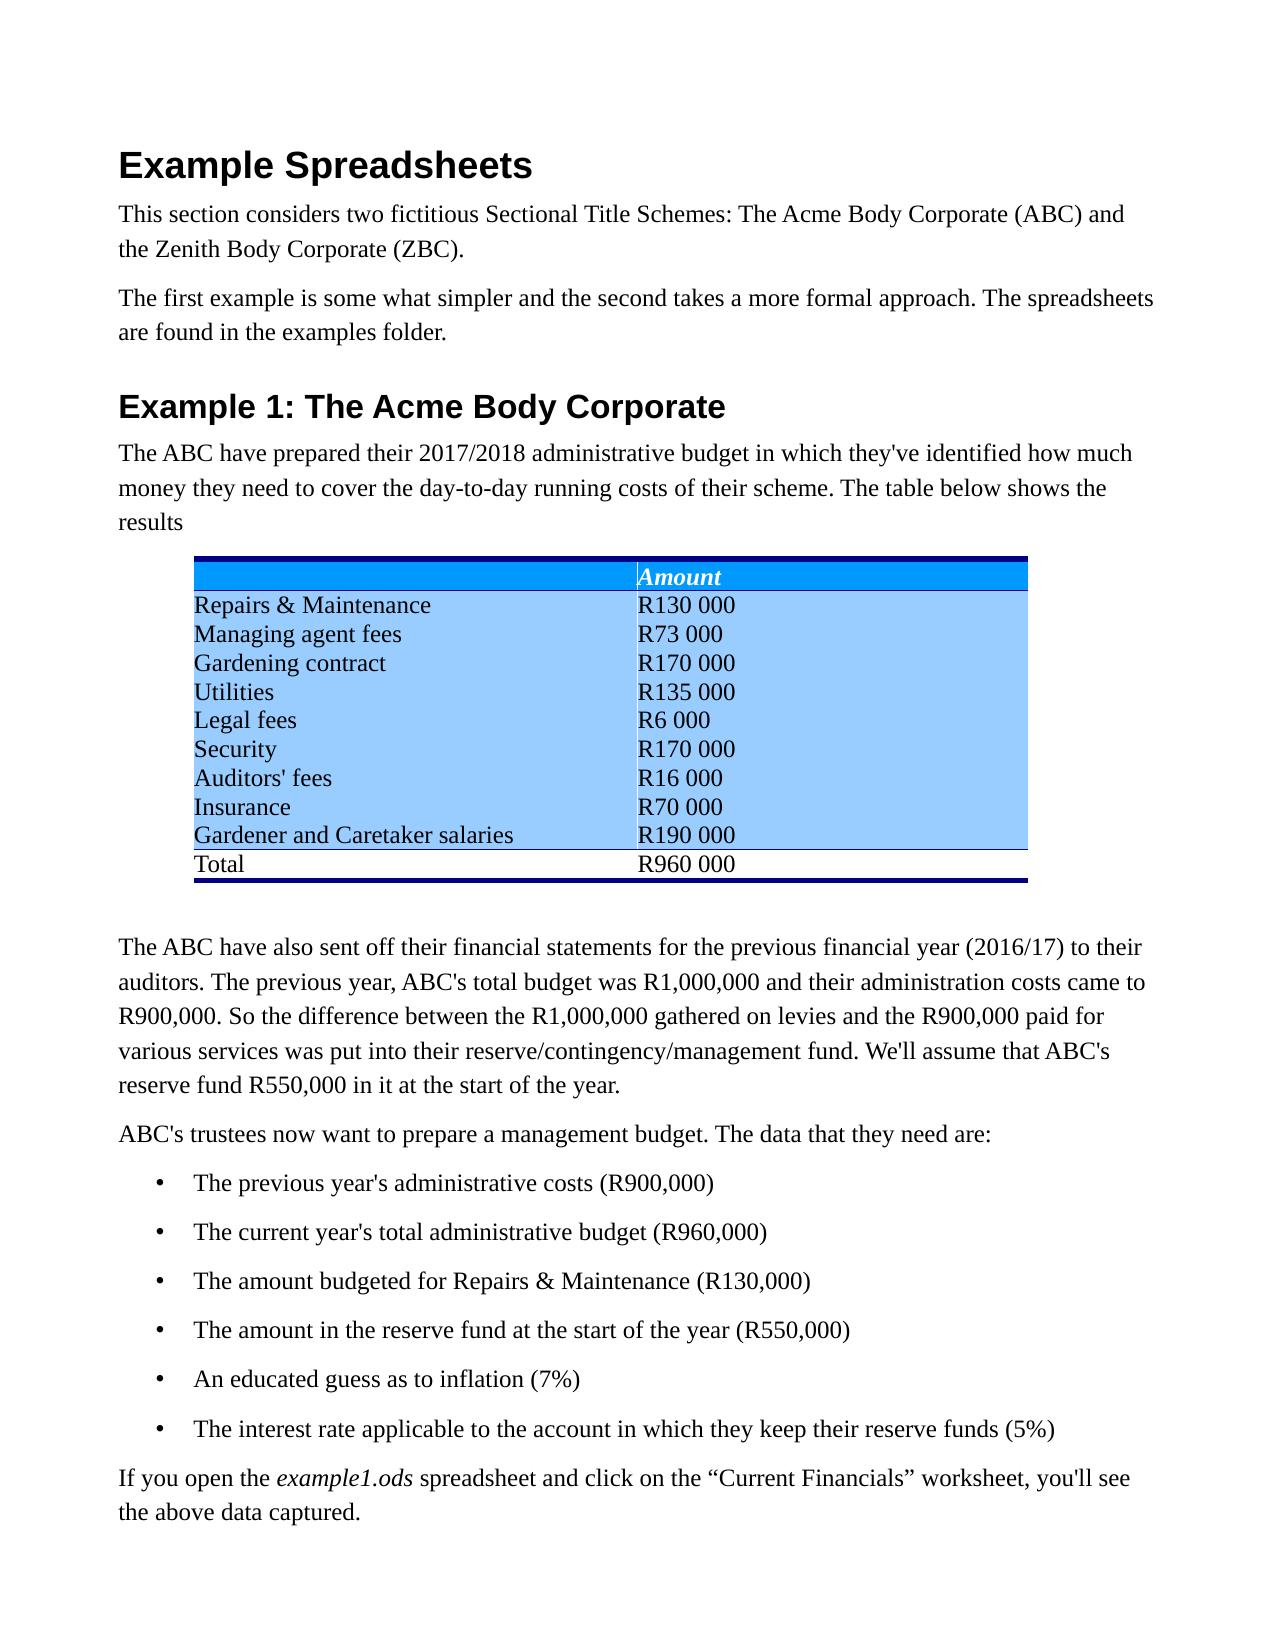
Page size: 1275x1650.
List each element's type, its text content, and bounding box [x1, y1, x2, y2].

table_cell Legal fees [194, 705, 637, 734]
table_header Amount [638, 562, 1028, 590]
table_cell Auditors' fees [194, 763, 637, 792]
table_cell Gardener and Caretaker salaries [194, 820, 637, 849]
list The amount budgeted for Repairs & Maintenance (R130,000) [156, 1266, 1157, 1295]
table_cell R130 000 [638, 591, 1028, 619]
table_cell Gardening contract [194, 648, 637, 677]
text The ABC have also sent off their financial statements for the previous financial year (2016/17) to their auditors. The previous year, ABC's total budget was R1,000,000 and their administration costs came to R900,000. So the difference between the R1,000,000 gathered on levies and the R900,000 paid for various services was put into their reserve/contingency/management fund. We'll assume that ABC's reserve fund R550,000 in it at the start of the year. [118, 932, 1157, 1099]
table_cell R135 000 [638, 677, 1028, 705]
text This section considers two fictitious Sectional Title Schemes: The Acme Body Corporate (ABC) and the Zenith Body Corporate (ZBC). [118, 199, 1157, 262]
text The first example is some what simpler and the second takes a more formal approach. The spreadsheets are found in the examples folder. [118, 283, 1157, 346]
list The interest rate applicable to the account in which they keep their reserve funds (5%) [156, 1414, 1157, 1442]
table_cell R16 000 [638, 763, 1028, 792]
table_cell Managing agent fees [194, 619, 637, 648]
list The previous year's administrative costs (R900,000) [156, 1168, 1157, 1197]
table_header [194, 562, 637, 590]
list The current year's total administrative budget (R960,000) [156, 1217, 1157, 1246]
table_cell R190 000 [638, 820, 1028, 849]
table_cell R73 000 [638, 619, 1028, 648]
table_cell R170 000 [638, 648, 1028, 677]
list The amount in the reserve fund at the start of the year (R550,000) [156, 1316, 1157, 1344]
table_cell Repairs & Maintenance [194, 591, 637, 619]
table_cell Insurance [194, 792, 637, 820]
table_cell Total [194, 850, 637, 878]
text ABC's trustees now want to prepare a management budget. The data that they need are: [118, 1119, 1157, 1148]
table_cell Security [194, 734, 637, 763]
subtitle Example Spreadsheets [118, 143, 1157, 187]
table_cell Utilities [194, 677, 637, 705]
table_cell R70 000 [638, 792, 1028, 820]
subtitle Example 1: The Acme Body Corporate [118, 387, 1157, 426]
table_cell R170 000 [638, 734, 1028, 763]
text If you open the example1.ods spreadsheet and click on the “Current Financials” worksheet, you'll see the above data captured. [118, 1463, 1157, 1526]
table_cell R960 000 [638, 850, 1028, 878]
text The ABC have prepared their 2017/2018 administrative budget in which they've identified how much money they need to cover the day-to-day running costs of their scheme. The table below shows the results [118, 438, 1157, 536]
list An educated guess as to inflation (7%) [156, 1364, 1157, 1393]
table_cell R6 000 [638, 705, 1028, 734]
